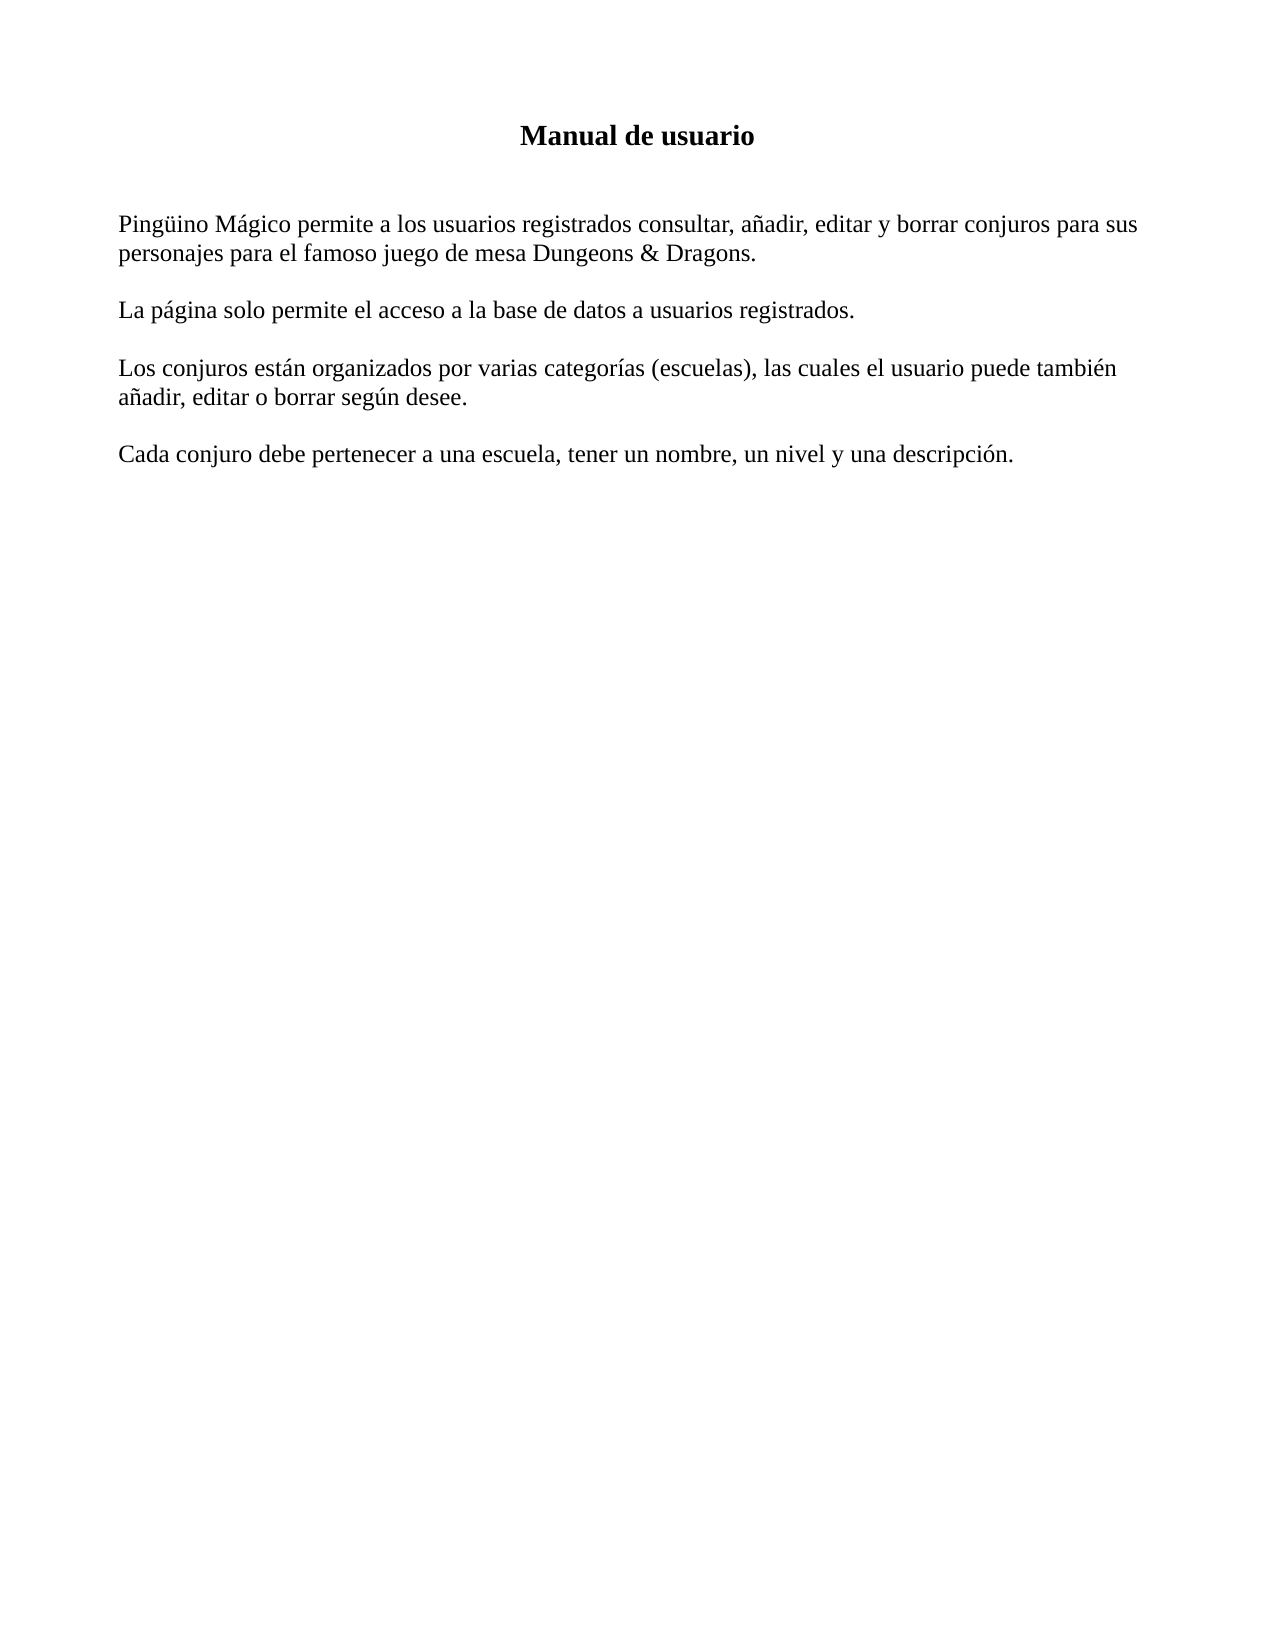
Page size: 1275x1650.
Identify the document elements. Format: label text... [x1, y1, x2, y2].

text Manual de usuario [118, 118, 1157, 180]
text Pingüino Mágico permite a los usuarios registrados consultar, añadir, editar y borrar conjuros para sus personajes para el famoso juego de mesa Dungeons & Dragons. La página solo permite el acceso a la base de datos a usuarios registrados. Los conjuros están organizados por varias categorías (escuelas), las cuales el usuario puede también añadir, editar o borrar según desee. Cada conjuro debe pertenecer a una escuela, tener un nombre, un nivel y una descripción. [118, 180, 1157, 468]
